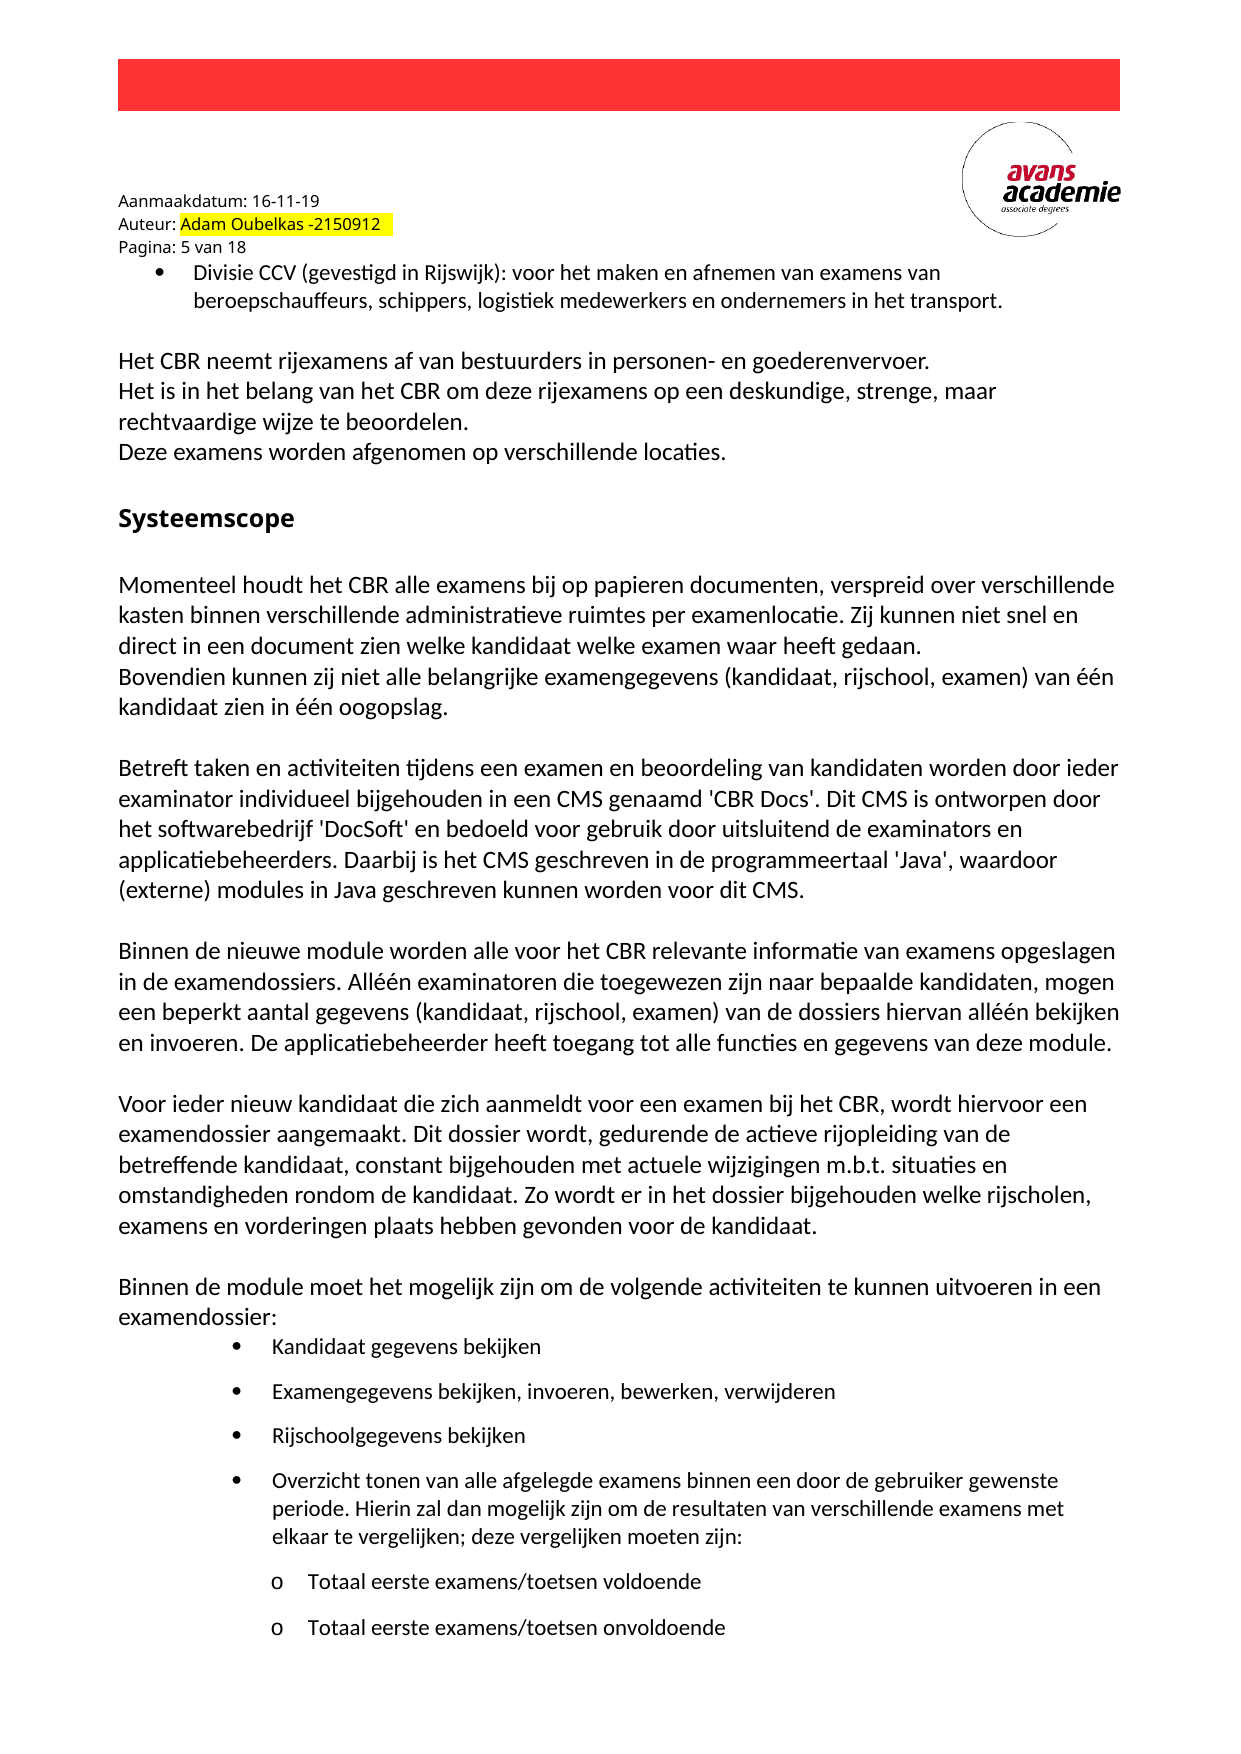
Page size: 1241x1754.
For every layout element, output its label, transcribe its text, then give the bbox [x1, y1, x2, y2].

list Examengegevens bekijken, invoeren, bewerken, verwijderen [233, 1377, 1122, 1405]
text Bovendien kunnen zij niet alle belangrijke examengegevens (kandidaat, rijschool, examen) van één kandidaat zien in één oogopslag. [118, 661, 1122, 722]
text Momenteel houdt het CBR alle examens bij op papieren documenten, verspreid over verschillende kasten binnen verschillende administratieve ruimtes per examenlocatie. Zij kunnen niet snel en direct in een document zien welke kandidaat welke examen waar heeft gedaan. [118, 569, 1122, 661]
text Voor ieder nieuw kandidaat die zich aanmeldt voor een examen bij het CBR, wordt hiervoor een examendossier aangemaakt. Dit dossier wordt, gedurende de actieve rijopleiding van de betreffende kandidaat, constant bijgehouden met actuele wijzigingen m.b.t. situaties en omstandigheden rondom de kandidaat. Zo wordt er in het dossier bijgehouden welke rijscholen, examens en vorderingen plaats hebben gevonden voor de kandidaat. [118, 1088, 1122, 1241]
list Totaal eerste examens/toetsen voldoende [270, 1567, 1122, 1596]
text Systeemscope [118, 501, 1122, 535]
list Divisie CCV (gevestigd in Rijswijk): voor het maken en afnemen van examens van beroepschauffeurs, schippers, logistiek medewerkers en ondernemers in het transport. [156, 258, 1122, 314]
list Rijschoolgegevens bekijken [233, 1421, 1122, 1449]
text Het CBR neemt rijexamens af van bestuurders in personen- en goederenvervoer. [118, 345, 1122, 375]
text Deze examens worden afgenomen op verschillende locaties. [118, 436, 1122, 467]
text Het is in het belang van het CBR om deze rijexamens op een deskundige, strenge, maar rechtvaardige wijze te beoordelen. [118, 375, 1122, 436]
text Binnen de module moet het mogelijk zijn om de volgende activiteiten te kunnen uitvoeren in een examendossier: [118, 1271, 1122, 1332]
text Binnen de nieuwe module worden alle voor het CBR relevante informatie van examens opgeslagen in de examendossiers. Alléén examinatoren die toegewezen zijn naar bepaalde kandidaten, mogen een beperkt aantal gegevens (kandidaat, rijschool, examen) van de dossiers hiervan alléén bekijken en invoeren. De applicatiebeheerder heeft toegang tot alle functies en gegevens van deze module. [118, 935, 1122, 1057]
list Kandidaat gegevens bekijken [233, 1332, 1122, 1360]
list Overzicht tonen van alle afgelegde examens binnen een door de gebruiker gewenste periode. Hierin zal dan mogelijk zijn om de resultaten van verschillende examens met elkaar te vergelijken; deze vergelijken moeten zijn: [233, 1466, 1122, 1550]
text Betreft taken en activiteiten tijdens een examen en beoordeling van kandidaten worden door ieder examinator individueel bijgehouden in een CMS genaamd 'CBR Docs'. Dit CMS is ontworpen door het softwarebedrijf 'DocSoft' en bedoeld voor gebruik door uitsluitend de examinators en applicatiebeheerders. Daarbij is het CMS geschreven in de programmeertaal 'Java', waardoor (externe) modules in Java geschreven kunnen worden voor dit CMS. [118, 752, 1122, 905]
list Totaal eerste examens/toetsen onvoldoende [270, 1613, 1122, 1642]
